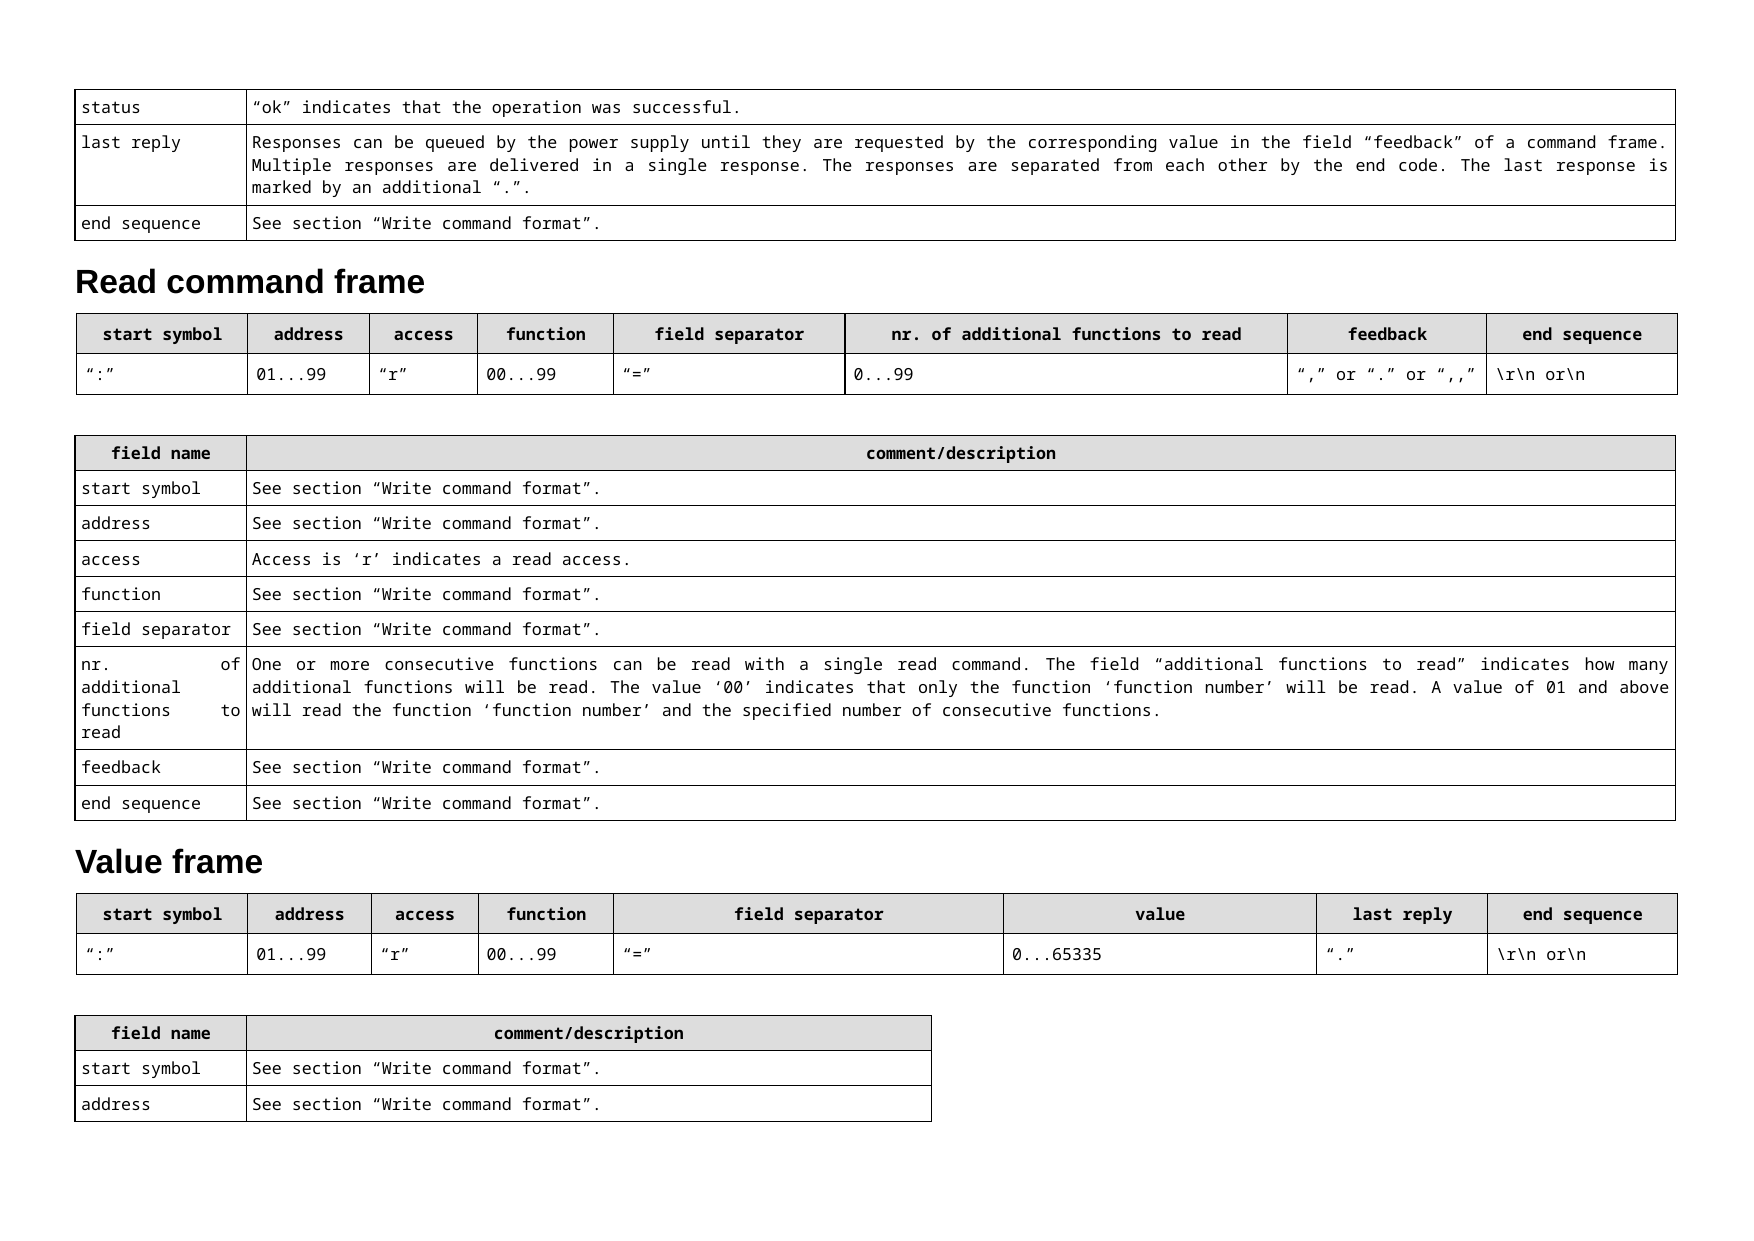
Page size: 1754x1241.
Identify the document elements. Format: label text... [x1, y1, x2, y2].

table_cell See section “Write command format”. [247, 506, 1675, 540]
table_cell See section “Write command format”. [247, 1051, 931, 1085]
table_header field name [76, 1016, 246, 1050]
table_cell “=” [614, 354, 844, 393]
table_cell One or more consecutive functions can be read with a single read command. The field “additional functions to read” indicates how many additional functions will be read. The value ‘00’ indicates that only the function ‘function number’ will be read. A value of 01 and above will read the function ‘function number’ and the specified number of consecutive functions. [247, 647, 1675, 749]
table_cell See section “Write command format”. [247, 577, 1675, 611]
table_cell 00...99 [479, 934, 613, 974]
table_cell Access is ‘r’ indicates a read access. [247, 541, 1675, 576]
table_cell address [76, 1086, 246, 1121]
table_header feedback [1288, 314, 1486, 353]
table_cell 01...99 [248, 934, 371, 974]
table_header field name [76, 436, 246, 470]
table_header address [248, 894, 371, 933]
table_cell 00...99 [478, 354, 613, 393]
table_cell See section “Write command format”. [247, 206, 1675, 240]
table_cell function [76, 577, 246, 611]
subtitle Value frame [75, 842, 1679, 880]
table_cell field separator [76, 612, 246, 646]
table_header function [478, 314, 613, 353]
table_header last reply [1317, 894, 1487, 933]
table_header comment/description [247, 436, 1675, 470]
table_cell 01...99 [248, 354, 369, 393]
table_cell 0...65335 [1004, 934, 1316, 974]
table_header function [479, 894, 613, 933]
table_header comment/description [247, 1016, 931, 1050]
table_header end sequence [1488, 894, 1677, 933]
table_cell “,” or “.” or “,,” [1288, 354, 1486, 393]
subtitle Read command frame [75, 262, 1679, 300]
table_header nr. of additional functions to read [846, 314, 1287, 353]
table_cell end sequence [76, 206, 246, 240]
table_header value [1004, 894, 1316, 933]
table_cell \r\n or\n [1487, 354, 1677, 393]
table_cell “r” [370, 354, 477, 393]
table_cell \r\n or\n [1488, 934, 1677, 974]
table_cell See section “Write command format”. [247, 750, 1675, 784]
table_header access [370, 314, 477, 353]
table_cell See section “Write command format”. [247, 471, 1675, 505]
table_cell address [76, 506, 246, 540]
table_cell 0...99 [846, 354, 1287, 393]
table_header address [248, 314, 369, 353]
table_cell start symbol [76, 1051, 246, 1085]
table_cell last reply [76, 125, 246, 204]
table_header field separator [614, 894, 1003, 933]
table_cell See section “Write command format”. [247, 1086, 931, 1121]
table_cell “:” [77, 934, 247, 974]
table_cell feedback [76, 750, 246, 784]
table_cell status [76, 90, 246, 124]
table_cell See section “Write command format”. [247, 612, 1675, 646]
table_cell “.” [1317, 934, 1487, 974]
table_cell See section “Write command format”. [247, 786, 1675, 820]
table_header end sequence [1487, 314, 1677, 353]
table_cell nr. of additional functions to read [76, 647, 246, 749]
table_cell Responses can be queued by the power supply until they are requested by the corresponding value in the field “feedback” of a command frame. Multiple responses are delivered in a single response. The responses are separated from each other by the end code. The last response is marked by an additional “.”. [247, 125, 1675, 204]
table_cell start symbol [76, 471, 246, 505]
table_header access [372, 894, 478, 933]
table_cell “:” [77, 354, 247, 393]
table_cell “ok” indicates that the operation was successful. [247, 90, 1675, 124]
table_header start symbol [77, 894, 247, 933]
table_header field separator [614, 314, 844, 353]
table_header start symbol [77, 314, 247, 353]
table_cell “=” [614, 934, 1003, 974]
table_cell “r” [372, 934, 478, 974]
table_cell end sequence [76, 786, 246, 820]
table_cell access [76, 541, 246, 576]
